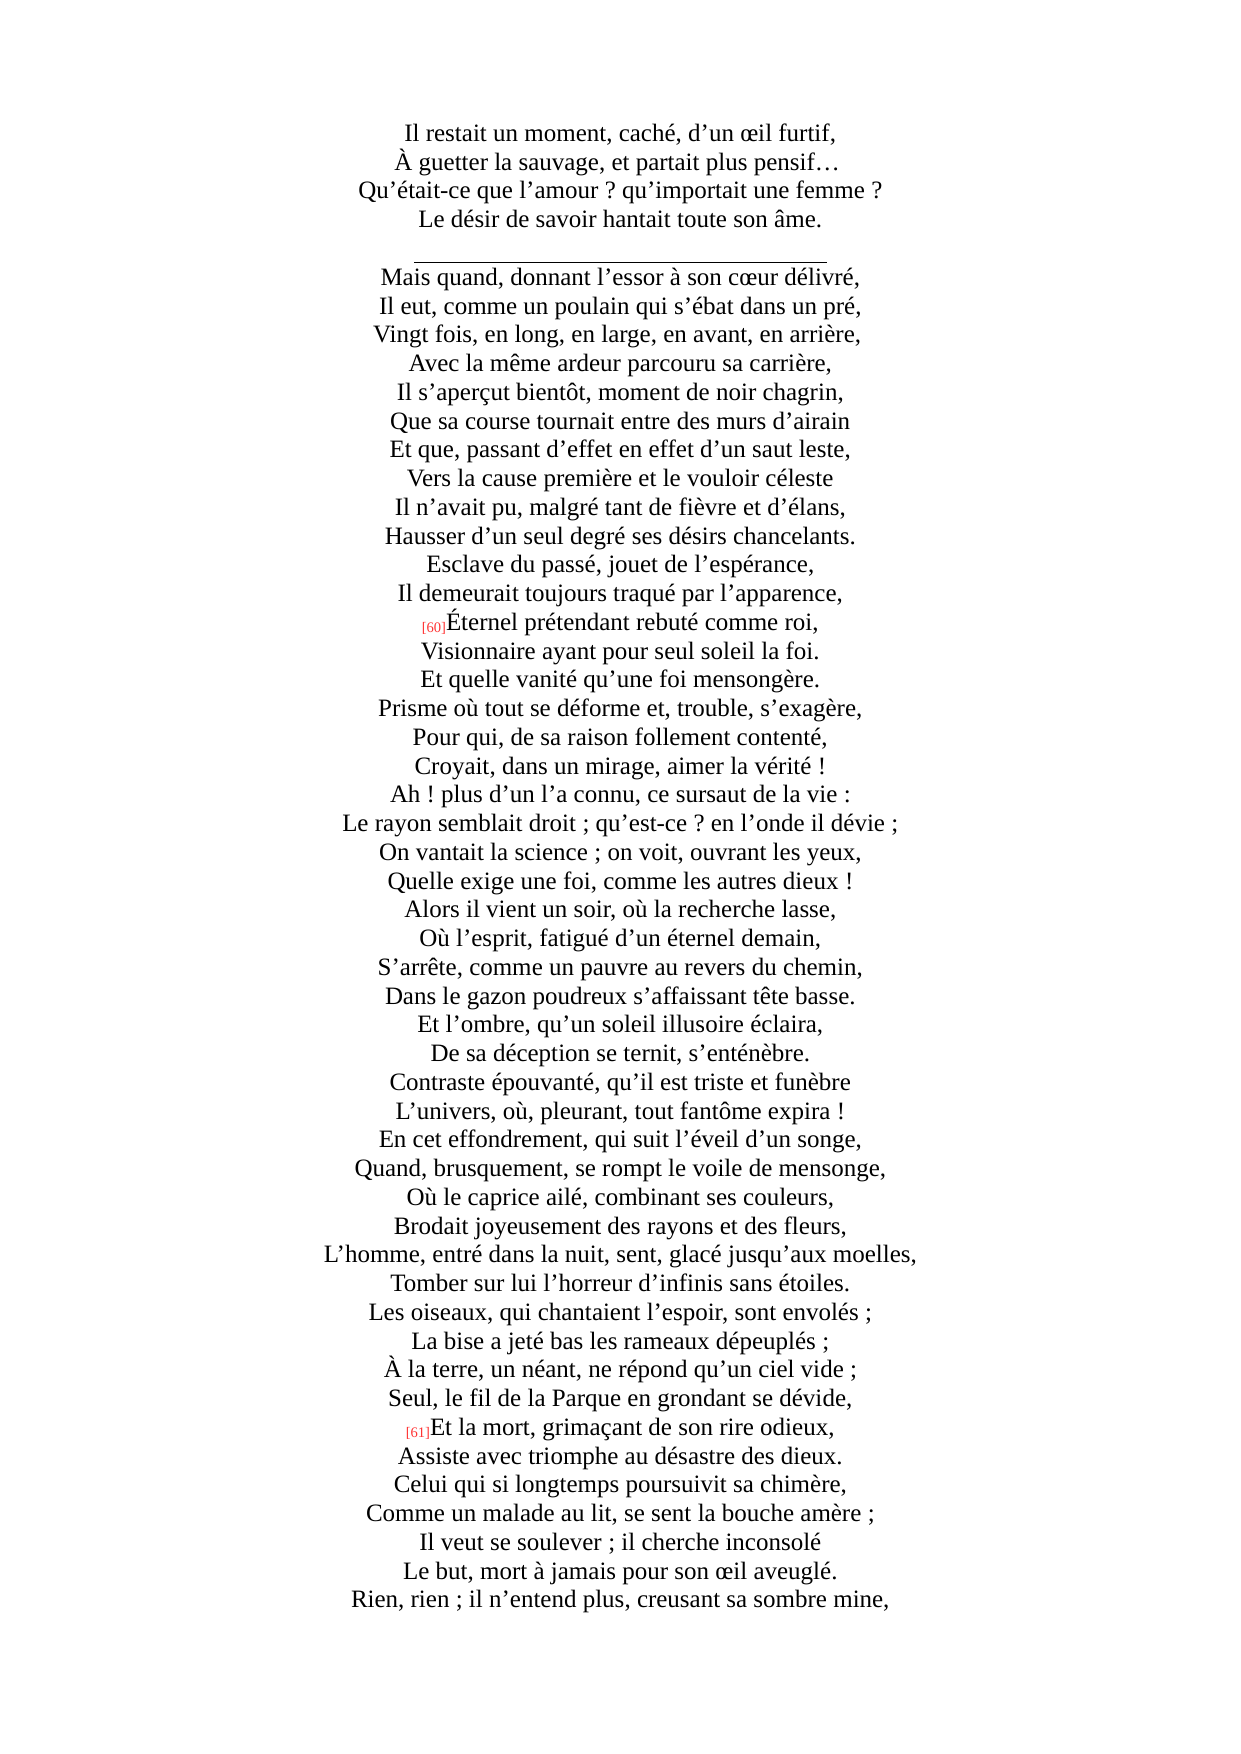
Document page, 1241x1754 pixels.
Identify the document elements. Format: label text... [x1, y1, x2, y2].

text Et que, passant d’effet en effet d’un saut leste, [118, 434, 1122, 463]
text Il veut se soulever ; il cherche inconsolé [118, 1527, 1122, 1556]
text Contraste épouvanté, qu’il est triste et funèbre [118, 1067, 1122, 1096]
text Le désir de savoir hantait toute son âme. [118, 204, 1122, 233]
text Il n’avait pu, malgré tant de fièvre et d’élans, [118, 492, 1122, 521]
text [61]Et la mort, grimaçant de son rire odieux, [118, 1412, 1122, 1441]
text Il demeurait toujours traqué par l’apparence, [118, 578, 1122, 607]
text Visionnaire ayant pour seul soleil la foi. [118, 636, 1122, 664]
text De sa déception se ternit, s’enténèbre. [118, 1038, 1122, 1067]
text Qu’était-ce que l’amour ? qu’importait une femme ? [118, 176, 1122, 204]
text On vantait la science ; on voit, ouvrant les yeux, [118, 837, 1122, 866]
text Prisme où tout se déforme et, trouble, s’exagère, [118, 693, 1122, 722]
text Où le caprice ailé, combinant ses couleurs, [118, 1182, 1122, 1211]
text Tomber sur lui l’horreur d’infinis sans étoiles. [118, 1268, 1122, 1297]
text L’univers, où, pleurant, tout fantôme expira ! [118, 1096, 1122, 1124]
text Il restait un moment, caché, d’un œil furtif, [118, 118, 1122, 147]
text Avec la même ardeur parcouru sa carrière, [118, 348, 1122, 377]
text Esclave du passé, jouet de l’espérance, [118, 549, 1122, 578]
text Mais quand, donnant l’essor à son cœur délivré, [118, 262, 1122, 291]
text Et quelle vanité qu’une foi mensongère. [118, 664, 1122, 693]
text Le rayon semblait droit ; qu’est-ce ? en l’onde il dévie ; [118, 808, 1122, 837]
text Alors il vient un soir, où la recherche lasse, [118, 894, 1122, 923]
text Seul, le fil de la Parque en grondant se dévide, [118, 1383, 1122, 1412]
text Brodait joyeusement des rayons et des fleurs, [118, 1211, 1122, 1239]
text La bise a jeté bas les rameaux dépeuplés ; [118, 1326, 1122, 1354]
text Comme un malade au lit, se sent la bouche amère ; [118, 1498, 1122, 1527]
text Croyait, dans un mirage, aimer la vérité ! [118, 751, 1122, 779]
text Ah ! plus d’un l’a connu, ce sursaut de la vie : [118, 779, 1122, 808]
text Rien, rien ; il n’entend plus, creusant sa sombre mine, [118, 1584, 1122, 1613]
text Quand, brusquement, se rompt le voile de mensonge, [118, 1153, 1122, 1182]
text [60]Éternel prétendant rebuté comme roi, [118, 607, 1122, 636]
text À la terre, un néant, ne répond qu’un ciel vide ; [118, 1354, 1122, 1383]
text Vingt fois, en long, en large, en avant, en arrière, [118, 319, 1122, 348]
text À guetter la sauvage, et partait plus pensif… [118, 147, 1122, 176]
text Que sa course tournait entre des murs d’airain [118, 406, 1122, 434]
text En cet effondrement, qui suit l’éveil d’un songe, [118, 1124, 1122, 1153]
text Hausser d’un seul degré ses désirs chancelants. [118, 521, 1122, 549]
text Il eut, comme un poulain qui s’ébat dans un pré, [118, 291, 1122, 319]
text Pour qui, de sa raison follement contenté, [118, 722, 1122, 751]
text Et l’ombre, qu’un soleil illusoire éclaira, [118, 1009, 1122, 1038]
text Le but, mort à jamais pour son œil aveuglé. [118, 1556, 1122, 1584]
text Les oiseaux, qui chantaient l’espoir, sont envolés ; [118, 1297, 1122, 1326]
text Vers la cause première et le vouloir céleste [118, 463, 1122, 492]
text Celui qui si longtemps poursuivit sa chimère, [118, 1469, 1122, 1498]
text Assiste avec triomphe au désastre des dieux. [118, 1441, 1122, 1469]
text L’homme, entré dans la nuit, sent, glacé jusqu’aux moelles, [118, 1239, 1122, 1268]
text S’arrête, comme un pauvre au revers du chemin, [118, 952, 1122, 981]
text Il s’aperçut bientôt, moment de noir chagrin, [118, 377, 1122, 406]
text Quelle exige une foi, comme les autres dieux ! [118, 866, 1122, 894]
text Dans le gazon poudreux s’affaissant tête basse. [118, 981, 1122, 1009]
text Où l’esprit, fatigué d’un éternel demain, [118, 923, 1122, 952]
